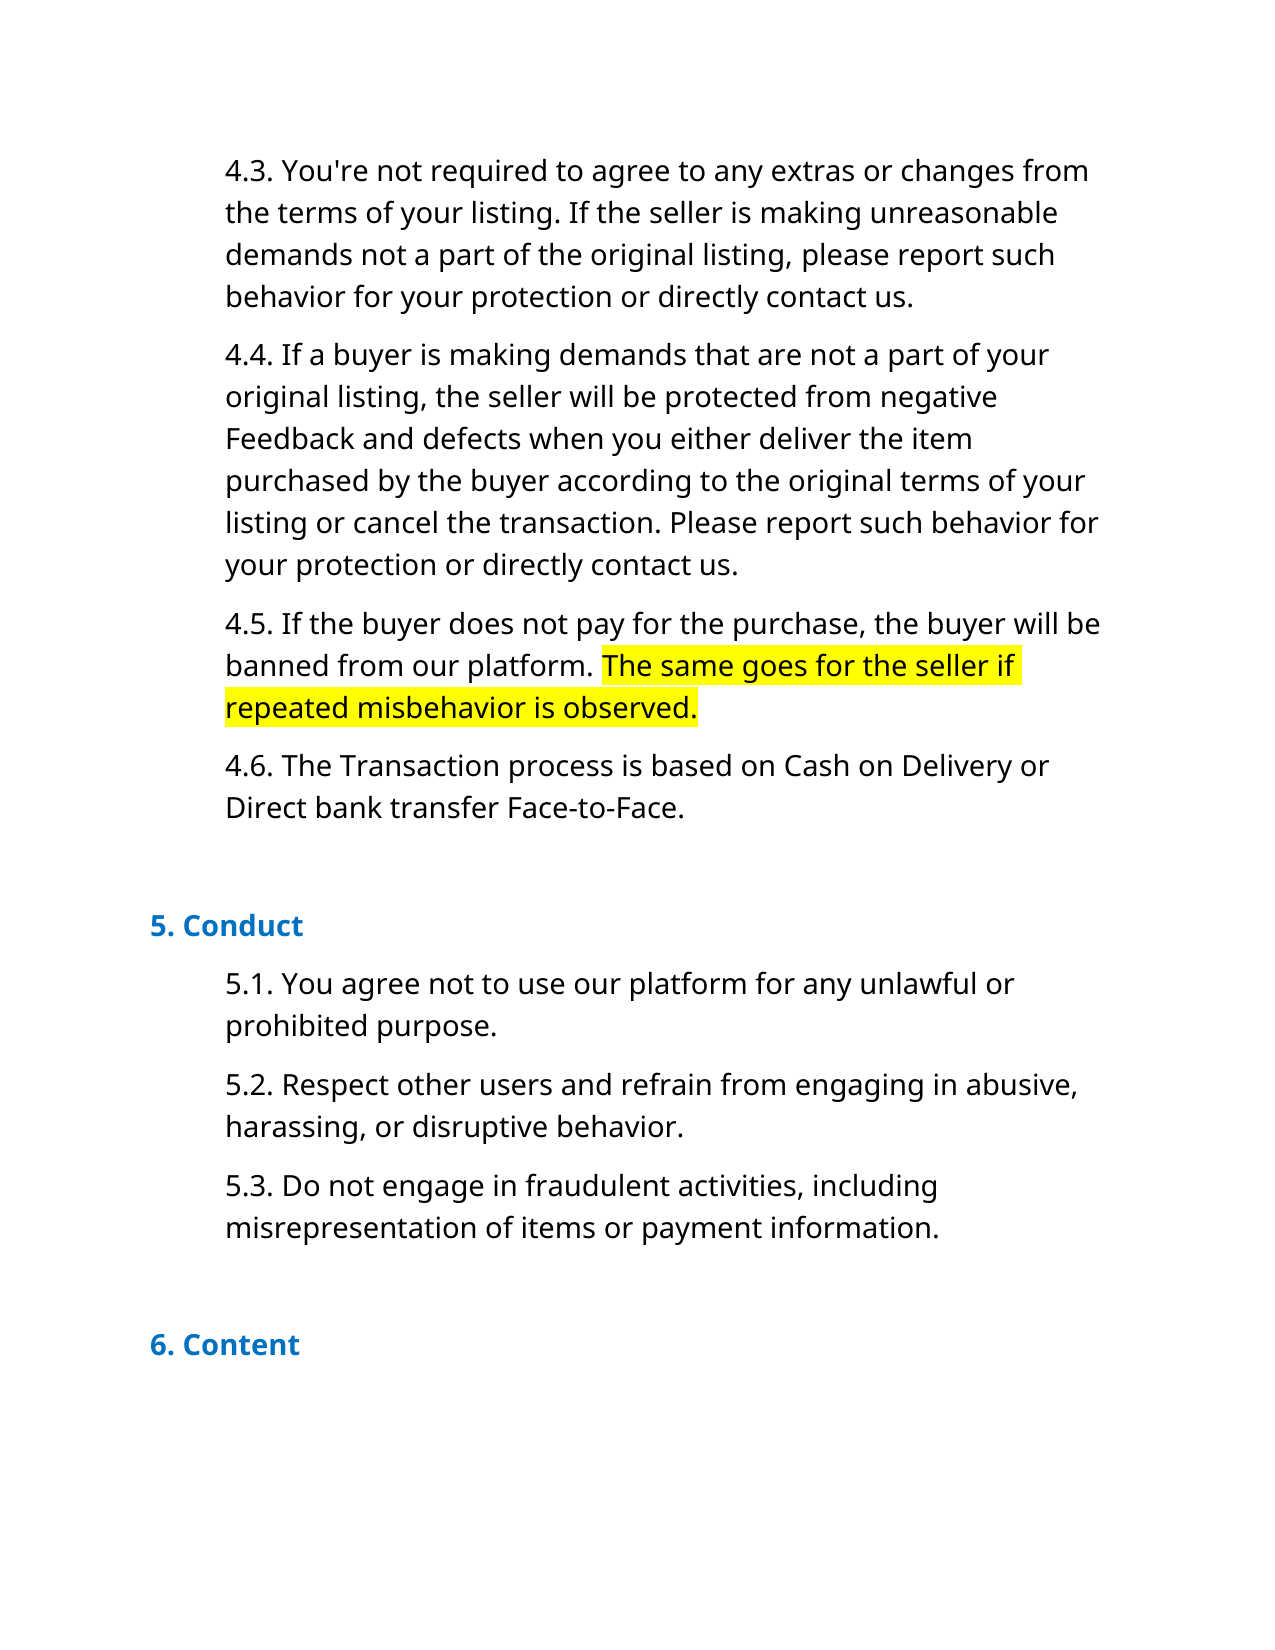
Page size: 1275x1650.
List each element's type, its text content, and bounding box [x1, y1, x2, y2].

text 4.4. If a buyer is making demands that are not a part of your original listing, the seller will be protected from negative Feedback and defects when you either deliver the item purchased by the buyer according to the original terms of your listing or cancel the transaction. Please report such behavior for your protection or directly contact us. [225, 334, 1125, 584]
text 6. Content [150, 1324, 1125, 1364]
text 4.3. You're not required to agree to any extras or changes from the terms of your listing. If the seller is making unreasonable demands not a part of the original listing, please report such behavior for your protection or directly contact us. [225, 150, 1125, 316]
text 4.5. If the buyer does not pay for the purchase, the buyer will be banned from our platform. The same goes for the seller if repeated misbehavior is observed. [225, 603, 1125, 727]
text 5. Conduct [150, 905, 1125, 945]
text 5.3. Do not engage in fraudulent activities, including misrepresentation of items or payment information. [225, 1165, 1125, 1247]
text 5.2. Respect other users and refrain from engaging in abusive, harassing, or disruptive behavior. [225, 1064, 1125, 1146]
text 5.1. You agree not to use our platform for any unlawful or prohibited purpose. [225, 964, 1125, 1045]
text 4.6. The Transaction process is based on Cash on Delivery or Direct bank transfer Face-to-Face. [225, 746, 1125, 827]
